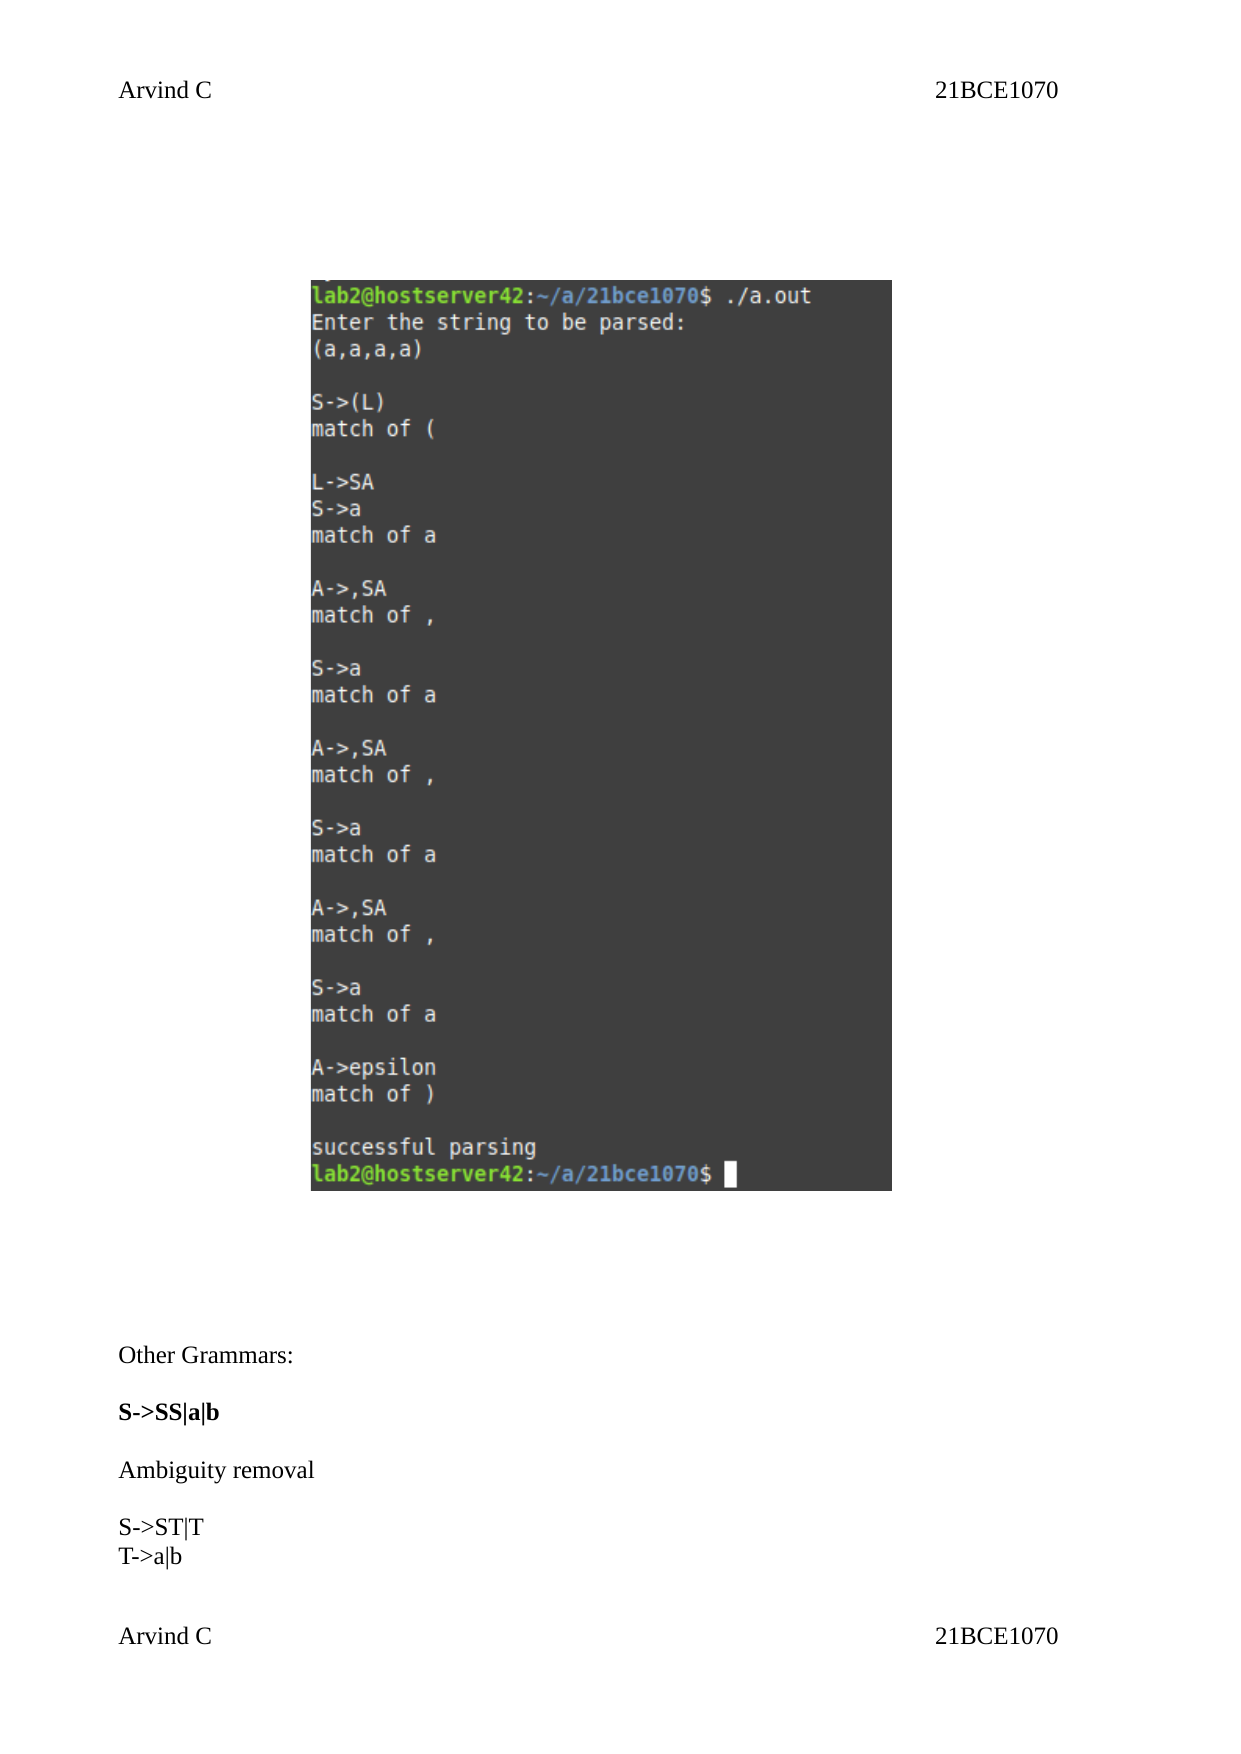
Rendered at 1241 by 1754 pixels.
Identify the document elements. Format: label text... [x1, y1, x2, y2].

text S->ST|T [118, 1512, 1122, 1541]
text Other Grammars: [118, 1340, 1122, 1369]
text Ambiguity removal [118, 1455, 1122, 1484]
text T->a|b [118, 1541, 1122, 1570]
text S->SS|a|b [118, 1397, 1122, 1426]
